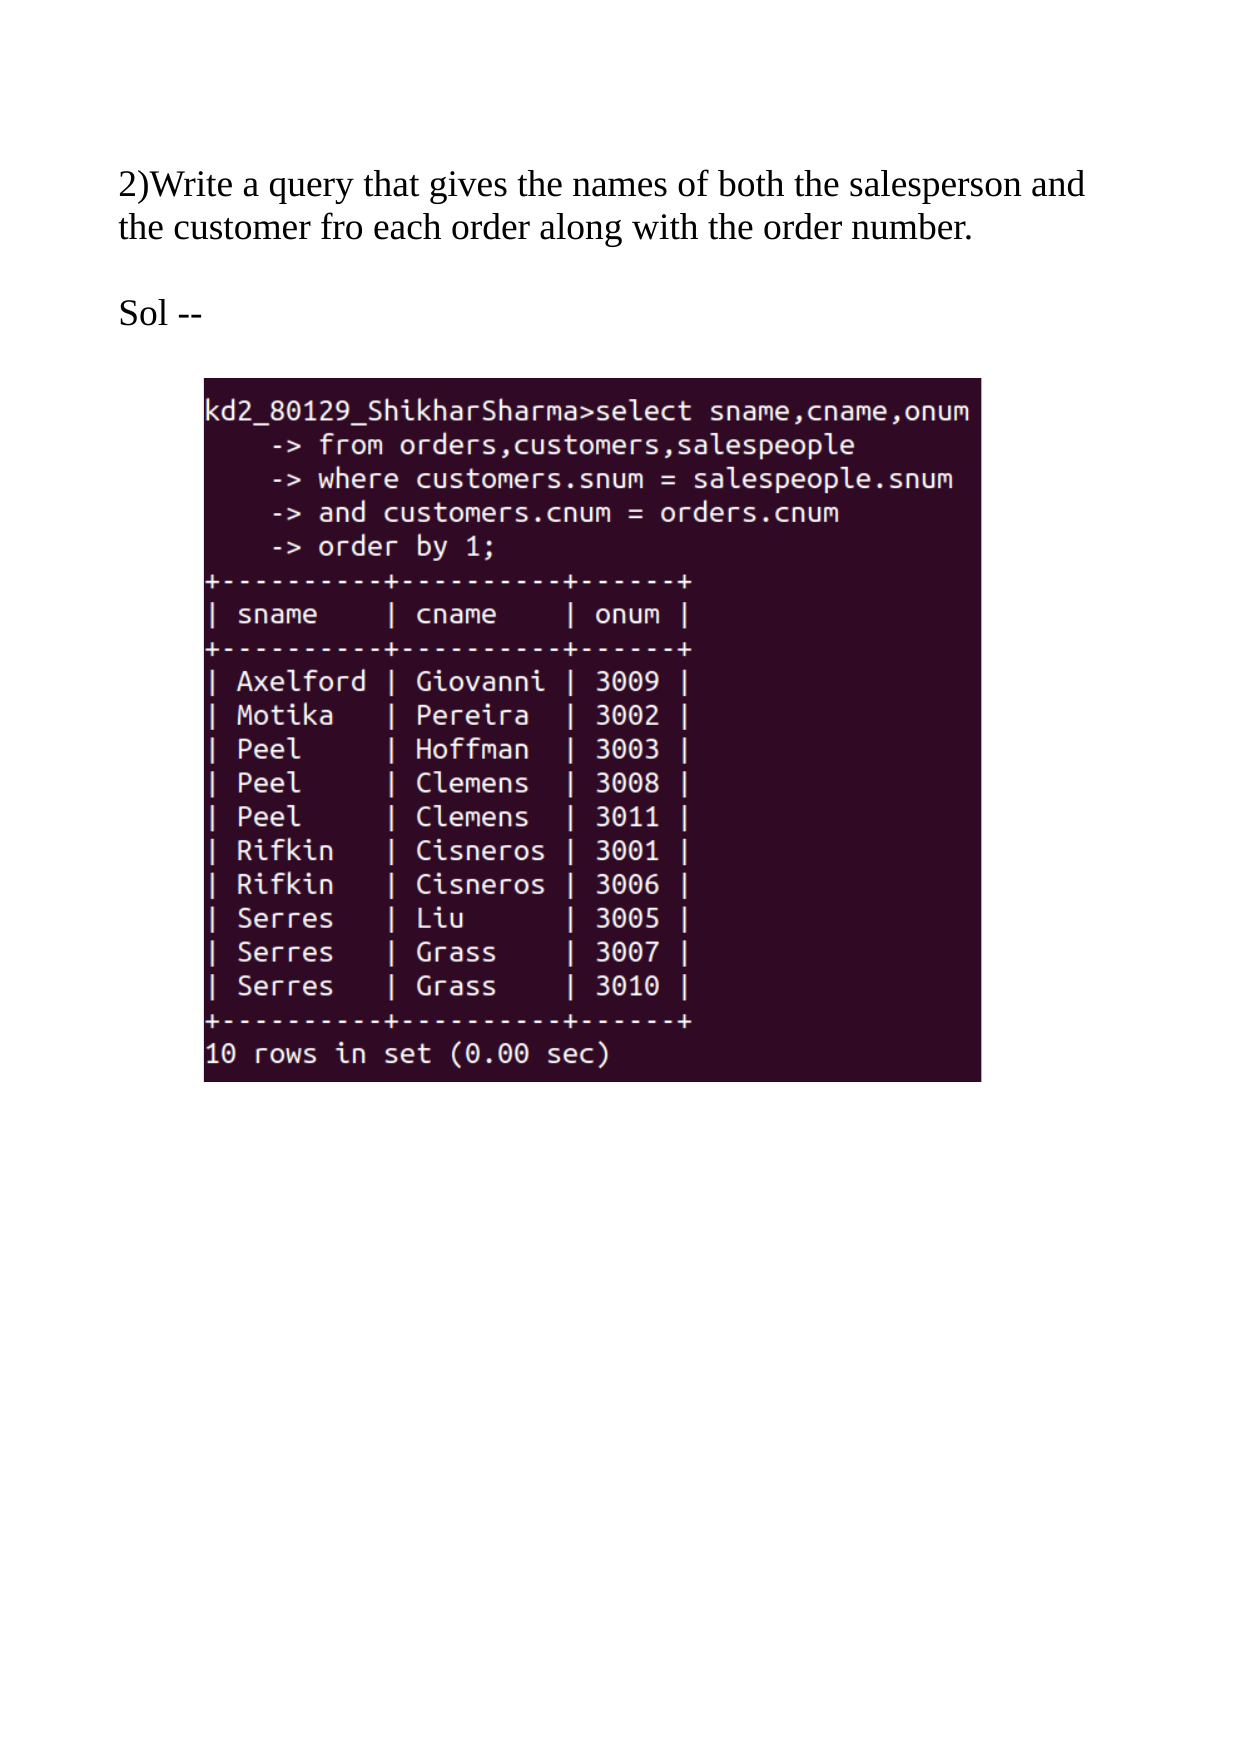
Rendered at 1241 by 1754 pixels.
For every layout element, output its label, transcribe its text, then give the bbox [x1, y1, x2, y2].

picture [203, 378, 982, 1082]
text 2)Write a query that gives the names of both the salesperson and the customer fro each order along with the order number. [118, 161, 1122, 247]
text Sol -- [118, 291, 1122, 334]
